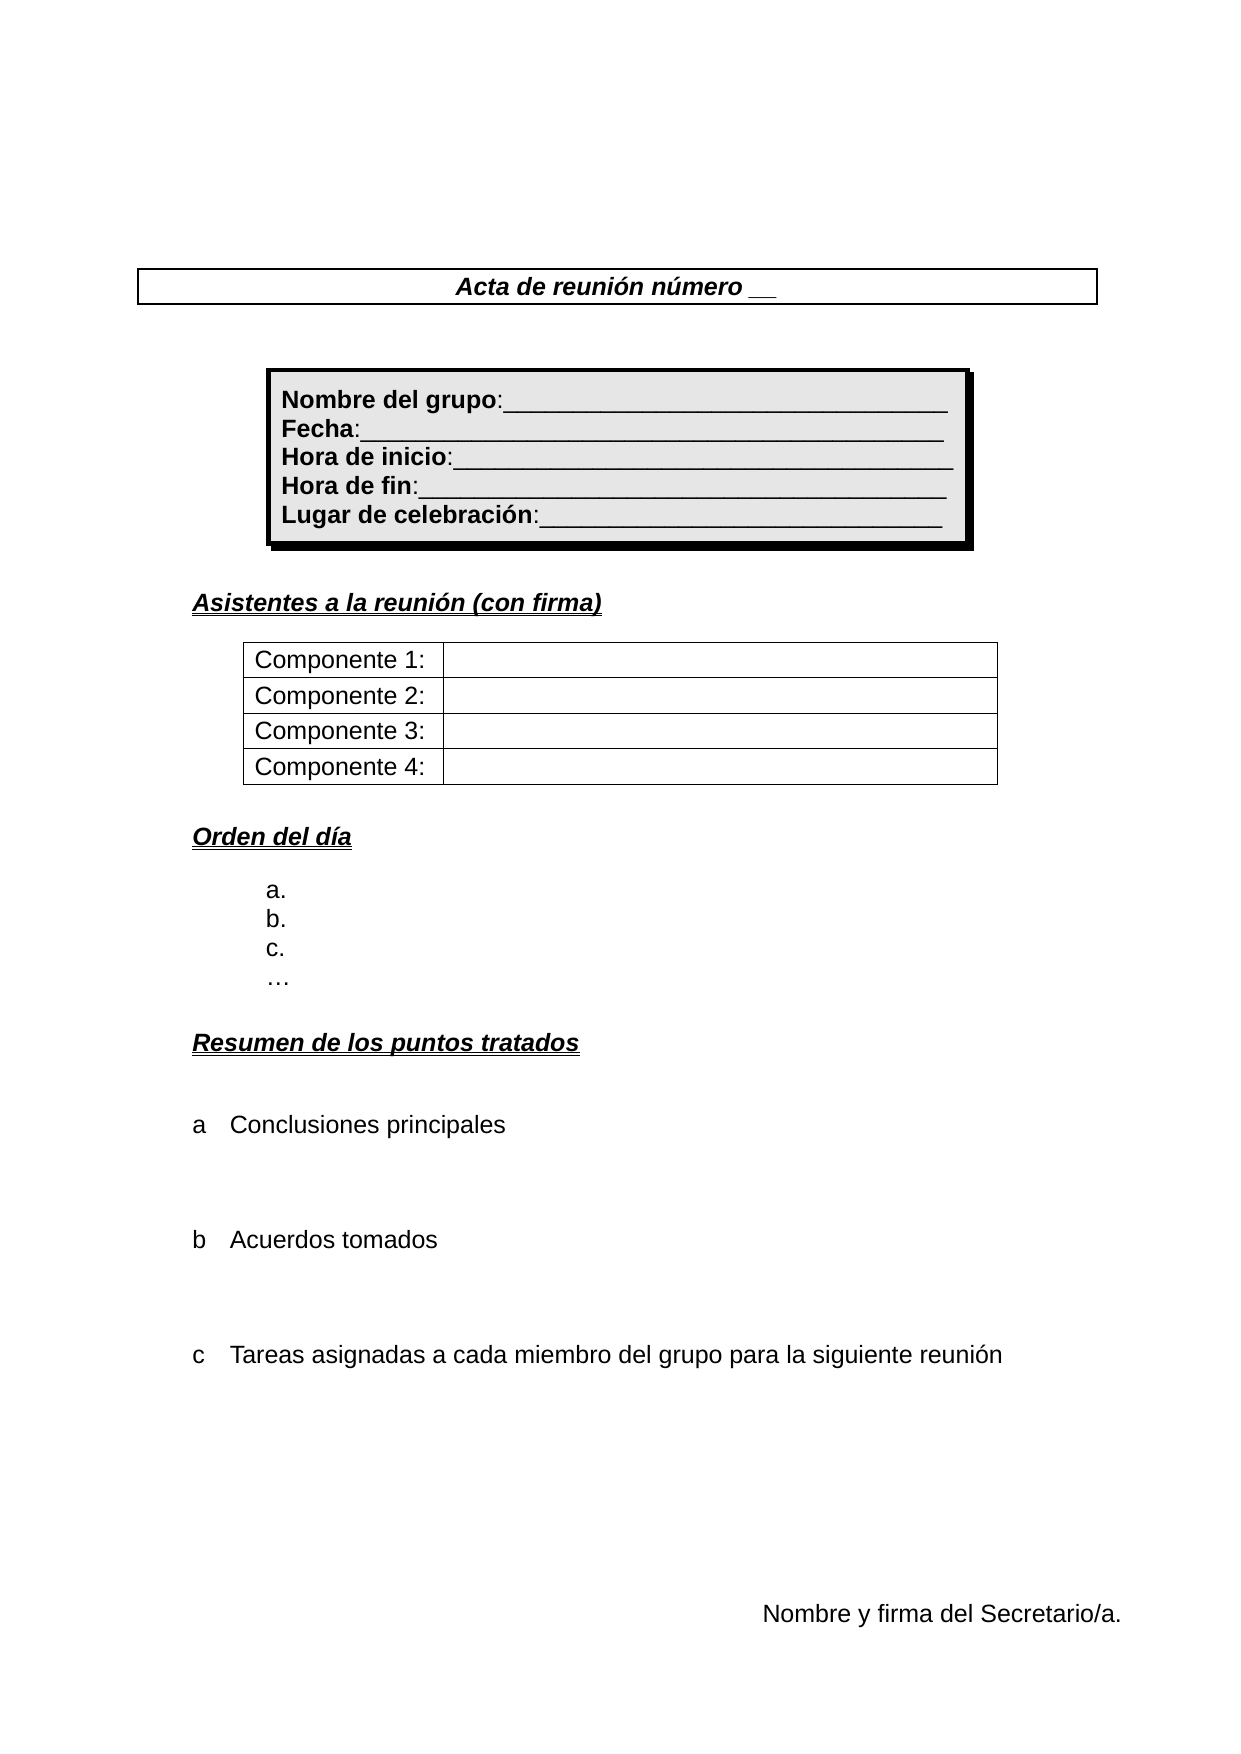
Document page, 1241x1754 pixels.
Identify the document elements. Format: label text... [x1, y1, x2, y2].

table_cell Componente 2: [244, 678, 443, 713]
subtitle Resumen de los puntos tratados [118, 1028, 1122, 1056]
list Conclusiones principales [192, 1110, 1122, 1139]
subtitle Orden del día [118, 821, 1122, 850]
text a. [192, 875, 1122, 904]
table_header [444, 643, 997, 677]
list Tareas asignadas a cada miembro del grupo para la siguiente reunión [192, 1340, 1122, 1369]
table_cell Componente 4: [244, 749, 443, 783]
table_cell [444, 749, 997, 783]
table_cell Componente 3: [244, 714, 443, 748]
table_header Componente 1: [244, 643, 443, 677]
text Nombre y firma del Secretario/a. [118, 1599, 1122, 1628]
subtitle Acta de reunión número __ [139, 270, 1096, 303]
table_cell [444, 714, 997, 748]
list Acuerdos tomados [192, 1225, 1122, 1254]
text b. [192, 904, 1122, 933]
text c. [192, 933, 1122, 961]
subtitle Asistentes a la reunión (con firma) [118, 588, 1122, 617]
text Nombre del grupo:________________________________ [271, 372, 965, 396]
text … [192, 961, 1122, 990]
table_cell [444, 678, 997, 713]
text Lugar de celebración:_____________________________ [271, 483, 965, 541]
text Hora de inicio:____________________________________ [271, 425, 965, 454]
text Fecha:__________________________________________ [271, 396, 965, 425]
text Hora de fin:______________________________________ [271, 454, 965, 483]
